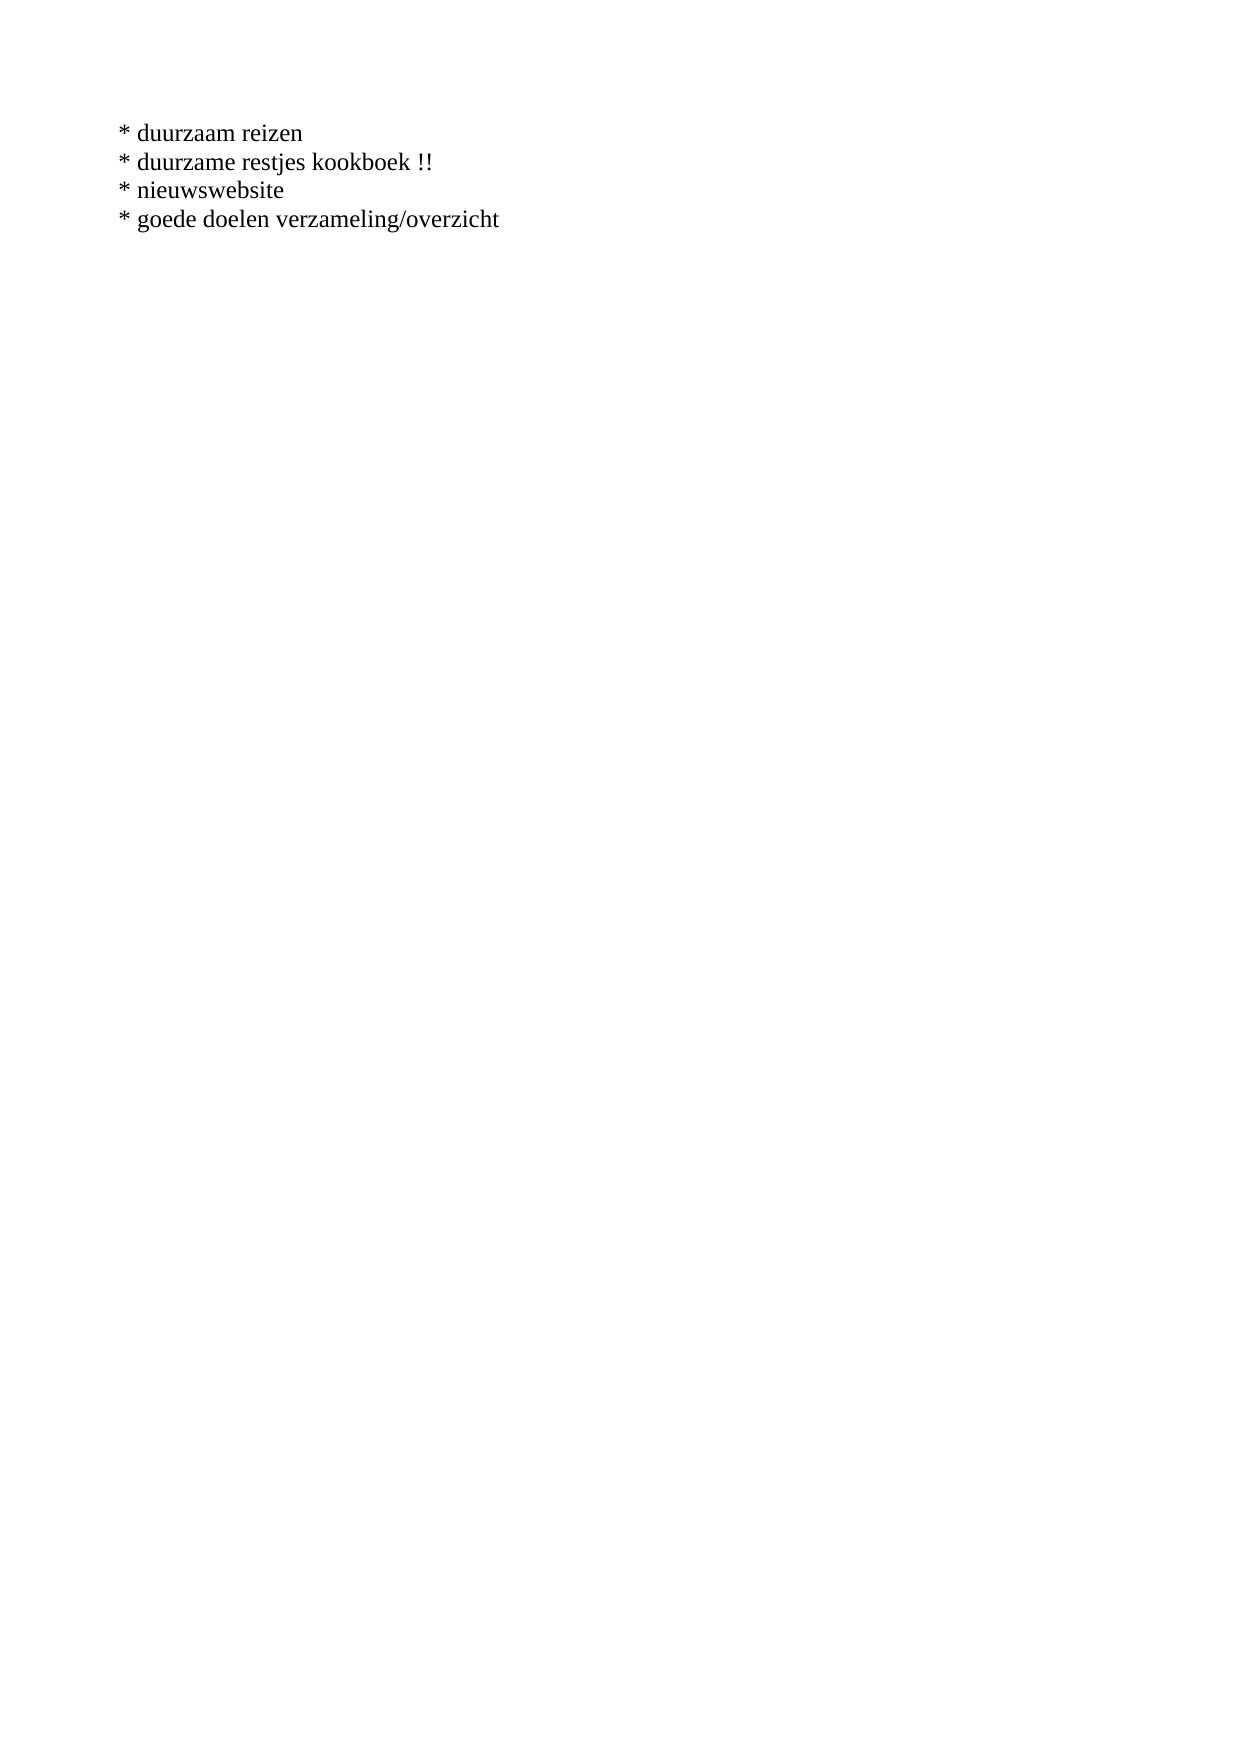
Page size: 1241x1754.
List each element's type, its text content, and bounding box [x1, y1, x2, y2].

text * goede doelen verzameling/overzicht [118, 204, 1122, 233]
text * duurzaam reizen [118, 118, 1122, 147]
text * duurzame restjes kookboek !! [118, 147, 1122, 176]
text * nieuwswebsite [118, 176, 1122, 204]
